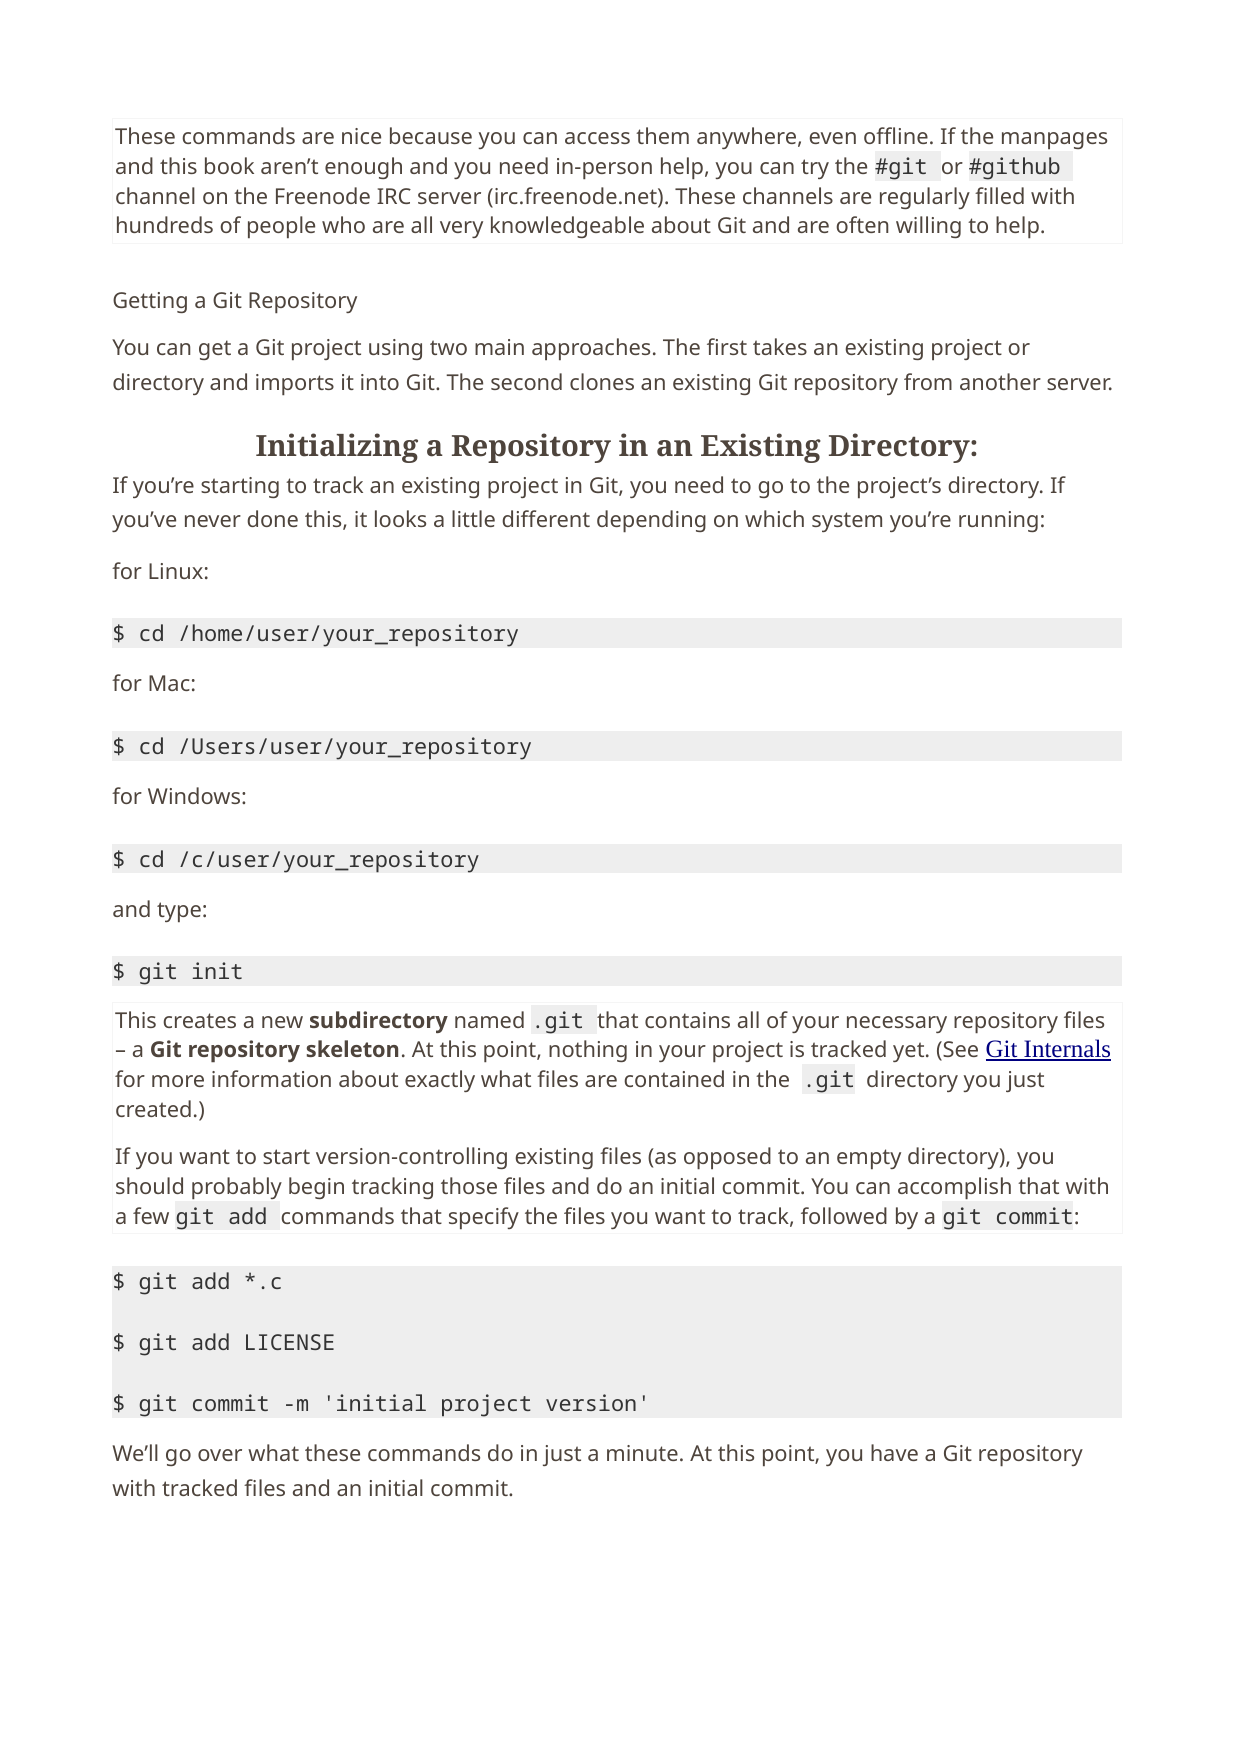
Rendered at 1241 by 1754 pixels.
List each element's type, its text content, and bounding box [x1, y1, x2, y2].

text These commands are nice because you can access them anywhere, even offline. If the manpages and this book aren’t enough and you need in-person help, you can try the #git or #github channel on the Freenode IRC server (irc.freenode.net). These channels are regularly filled with hundreds of people who are all very knowledgeable about Git and are often willing to help. [113, 119, 1122, 243]
text $ git commit -m 'initial project version' [112, 1388, 1122, 1418]
text This creates a new subdirectory named .git that contains all of your necessary repository files – a Git repository skeleton. At this point, nothing in your project is tracked yet. (See Git Internals for more information about exactly what files are contained in the .git directory you just created.) [113, 1003, 1122, 1124]
text We’ll go over what these commands do in just a minute. At this point, you have a Git repository with tracked files and an initial commit. [112, 1434, 1122, 1502]
text If you’re starting to track an existing project in Git, you need to go to the project’s directory. If you’ve never done this, it looks a little different depending on which system you’re running: [112, 465, 1122, 534]
text for Mac: [112, 664, 1122, 698]
text $ cd /home/user/your_repository [112, 618, 1122, 648]
text for Windows: [112, 776, 1122, 811]
subtitle Getting a Git Repository [112, 286, 1122, 315]
text $ git add LICENSE [112, 1327, 1122, 1357]
text for Linux: [112, 551, 1122, 586]
subtitle Initializing a Repository in an Existing Directory: [112, 414, 1122, 465]
text $ git init [112, 956, 1122, 986]
text If you want to start version-controlling existing files (as opposed to an empty directory), you should probably begin tracking those files and do an initial commit. You can accomplish that with a few git add commands that specify the files you want to track, followed by a git commit: [113, 1138, 1122, 1233]
text and type: [112, 889, 1122, 923]
text $ cd /Users/user/your_repository [112, 731, 1122, 761]
text $ git add *.c [112, 1266, 1122, 1296]
text You can get a Git project using two main approaches. The first takes an existing project or directory and imports it into Git. The second clones an existing Git repository from another server. [112, 328, 1122, 397]
text $ cd /c/user/your_repository [112, 844, 1122, 873]
